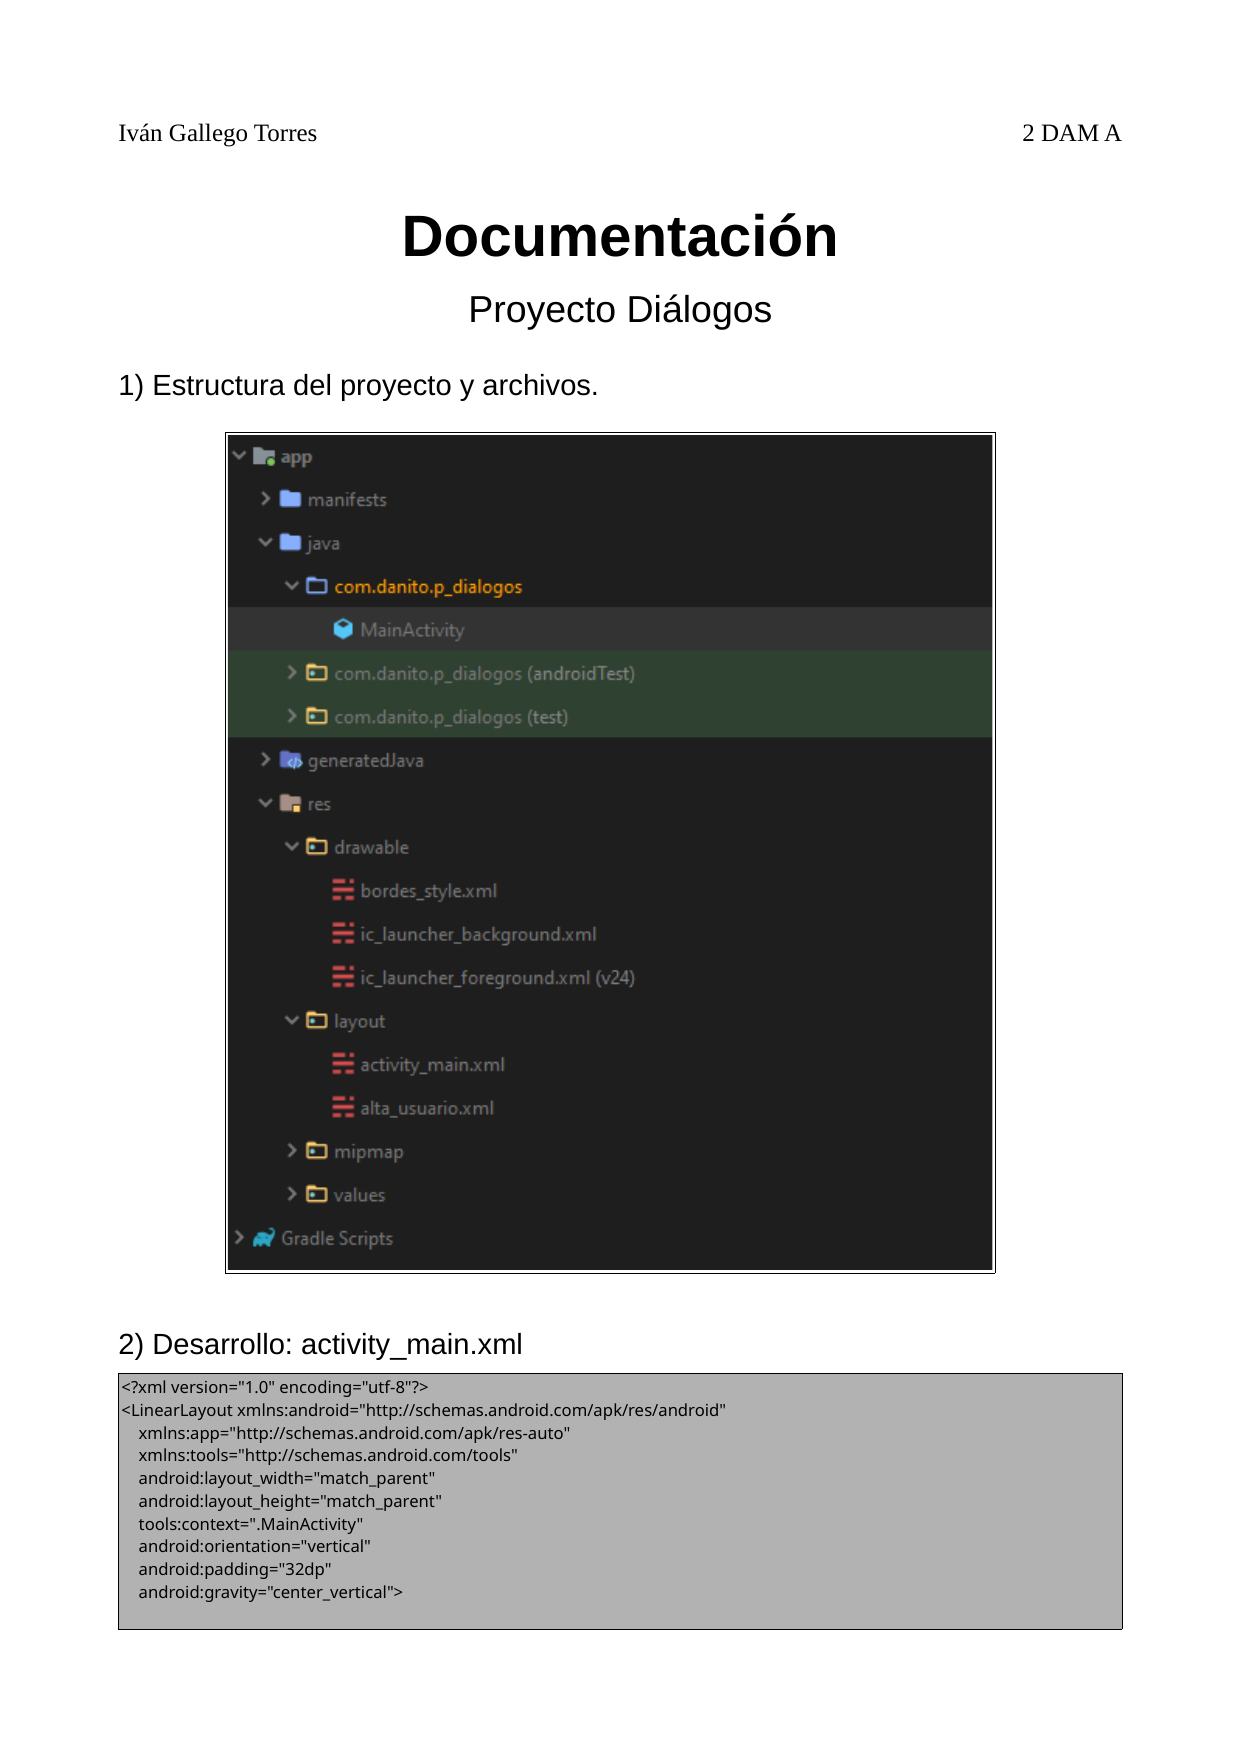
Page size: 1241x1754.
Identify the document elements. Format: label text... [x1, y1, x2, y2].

text xmlns:tools="http://schemas.android.com/tools" [119, 1441, 1122, 1464]
subtitle Proyecto Diálogos [118, 287, 1122, 330]
text android:layout_height="match_parent" [119, 1486, 1122, 1509]
text tools:context=".MainActivity" [119, 1509, 1122, 1532]
text android:gravity="center_vertical"> [119, 1577, 1122, 1600]
text xmlns:app="http://schemas.android.com/apk/res-auto" [119, 1418, 1122, 1441]
text <?xml version="1.0" encoding="utf-8"?> [119, 1374, 1122, 1396]
text android:orientation="vertical" [119, 1532, 1122, 1554]
subtitle 2) Desarrollo: activity_main.xml [118, 1327, 1122, 1360]
text android:padding="32dp" [119, 1554, 1122, 1577]
subtitle 1) Estructura del proyecto y archivos. [118, 368, 1122, 401]
picture [227, 435, 993, 1270]
title Documentación [118, 201, 1122, 268]
text <LinearLayout xmlns:android="http://schemas.android.com/apk/res/android" [119, 1396, 1122, 1418]
text android:layout_width="match_parent" [119, 1464, 1122, 1486]
